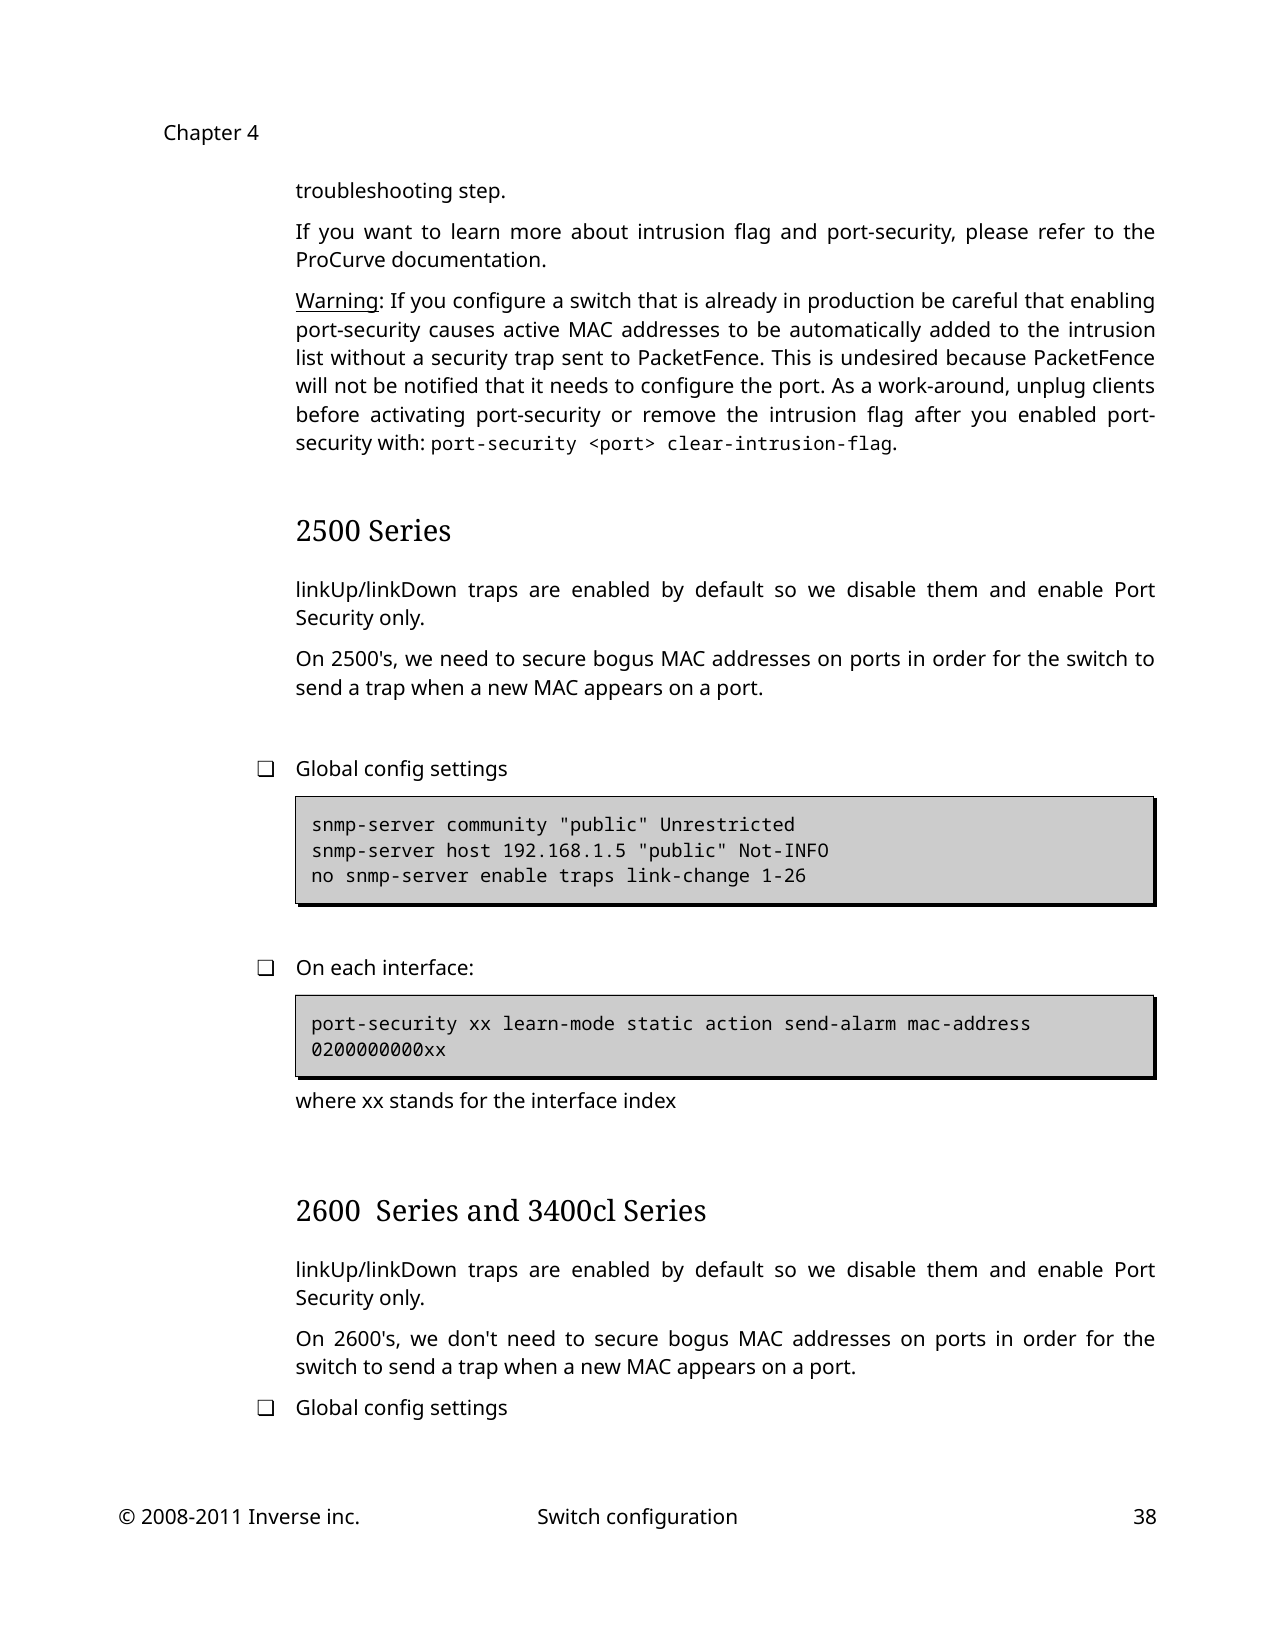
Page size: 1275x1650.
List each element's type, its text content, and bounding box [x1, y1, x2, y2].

text Warning: If you configure a switch that is already in production be careful that enabling port-security causes active MAC addresses to be automatically added to the intrusion list without a security trap sent to PacketFence. This is undesired because PacketFence will not be notified that it needs to configure the port. As a work-around, unplug clients before activating port-security or remove the intrusion flag after you enabled port-security with: port-security <port> clear-intrusion-flag. [295, 286, 1157, 457]
text On 2500's, we need to secure bogus MAC addresses on ports in order for the switch to send a trap when a new MAC appears on a port. [295, 644, 1157, 701]
text where xx stands for the interface index [295, 1086, 1157, 1114]
text On 2600's, we don't need to secure bogus MAC addresses on ports in order for the switch to send a trap when a new MAC appears on a port. [295, 1324, 1157, 1381]
text port-security xx learn-mode static action send-alarm mac-address 0200000000xx [296, 996, 1153, 1076]
list ❏ Global config settings [256, 754, 1157, 783]
text linkUp/linkDown traps are enabled by default so we disable them and enable Port Security only. [295, 1255, 1157, 1312]
text If you want to learn more about intrusion flag and port-security, please refer to the ProCurve documentation. [295, 217, 1157, 274]
text snmp-server community "public" Unrestricted snmp-server host 192.168.1.5 "public" Not-INFO no snmp-server enable traps link-change 1-26 [296, 797, 1153, 903]
list ❏ On each interface: [256, 953, 1157, 982]
text linkUp/linkDown traps are enabled by default so we disable them and enable Port Security only. [295, 575, 1157, 632]
subtitle 2600 Series and 3400cl Series [295, 1190, 1157, 1230]
text troubleshooting step. [295, 176, 1157, 204]
list ❏ Global config settings [256, 1393, 1157, 1422]
subtitle 2500 Series [295, 510, 1157, 550]
